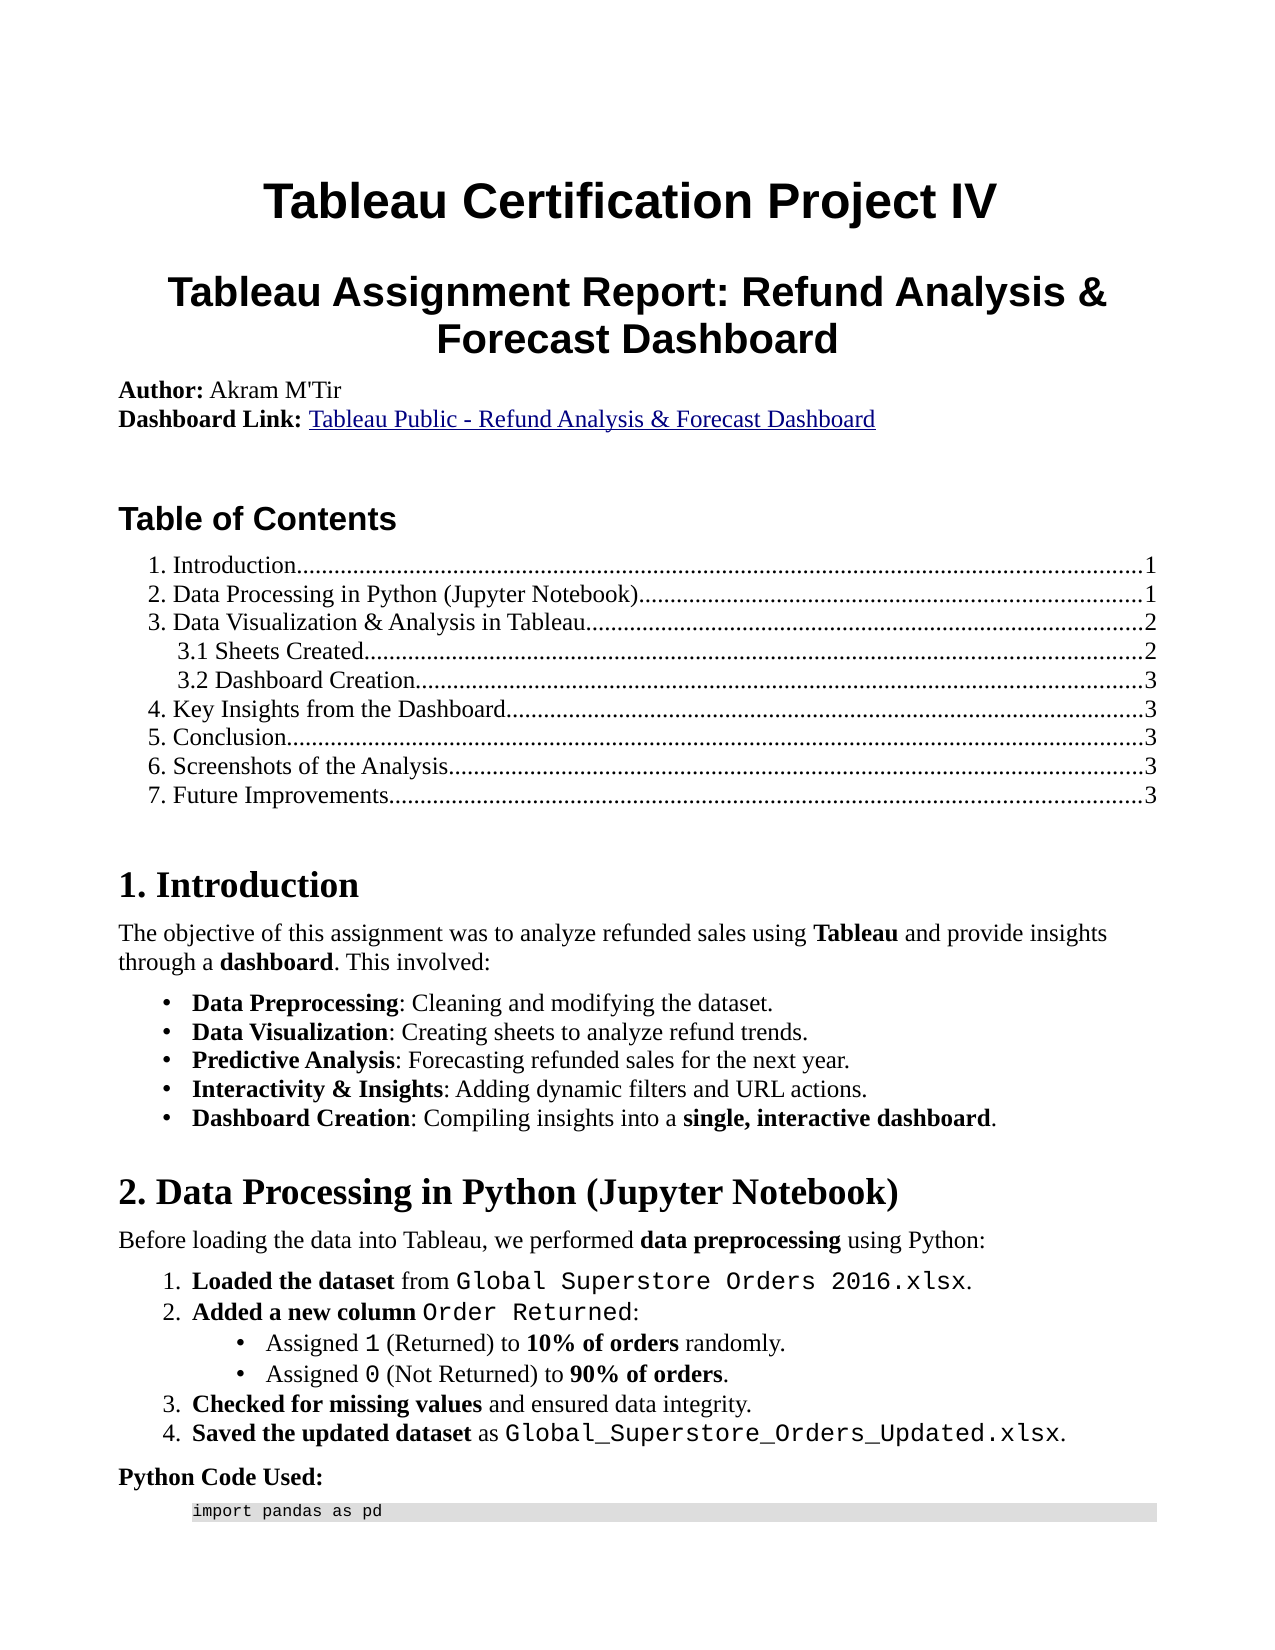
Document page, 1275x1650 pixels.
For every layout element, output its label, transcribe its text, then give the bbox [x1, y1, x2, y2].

text The objective of this assignment was to analyze refunded sales using Tableau and provide insights through a dashboard. This involved: [118, 918, 1157, 976]
text Python Code Used: [118, 1462, 1157, 1490]
subtitle 2. Data Processing in Python (Jupyter Notebook) [118, 1169, 1157, 1212]
subtitle Tableau Certification Project IV [118, 172, 1157, 229]
text 3.2 Dashboard Creation 3 [177, 665, 1157, 694]
text 1. Introduction 1 [148, 550, 1157, 579]
list Loaded the dataset from Global Superstore Orders 2016.xlsx. [162, 1266, 1157, 1297]
text 4. Key Insights from the Dashboard 3 [148, 694, 1157, 722]
text 5. Conclusion 3 [148, 722, 1157, 751]
list Data Visualization: Creating sheets to analyze refund trends. [162, 1017, 1157, 1046]
text 3. Data Visualization & Analysis in Tableau 2 [148, 607, 1157, 636]
text Before loading the data into Tableau, we performed data preprocessing using Python: [118, 1225, 1157, 1254]
text 6. Screenshots of the Analysis 3 [148, 751, 1157, 780]
list Checked for missing values and ensured data integrity. [162, 1389, 1157, 1418]
list Predictive Analysis: Forecasting refunded sales for the next year. [162, 1046, 1157, 1074]
list Interactivity & Insights: Adding dynamic filters and URL actions. [162, 1074, 1157, 1103]
list Dashboard Creation: Compiling insights into a single, interactive dashboard. [162, 1103, 1157, 1132]
subtitle Table of Contents [118, 499, 1157, 537]
list Assigned 1 (Returned) to 10% of orders randomly. [236, 1328, 1157, 1359]
text import pandas as pd [192, 1503, 1157, 1522]
list Added a new column Order Returned: [162, 1297, 1157, 1328]
list Assigned 0 (Not Returned) to 90% of orders. [236, 1359, 1157, 1389]
list Saved the updated dataset as Global_Superstore_Orders_Updated.xlsx. [162, 1418, 1157, 1449]
subtitle 1. Introduction [118, 862, 1157, 906]
text 3.1 Sheets Created 2 [177, 636, 1157, 665]
text 7. Future Improvements 3 [148, 780, 1157, 809]
list Data Preprocessing: Cleaning and modifying the dataset. [162, 988, 1157, 1017]
text Author: Akram M'Tir Dashboard Link: Tableau Public - Refund Analysis & Forecast Dashboard [118, 375, 1157, 433]
subtitle Tableau Assignment Report: Refund Analysis & Forecast Dashboard [118, 267, 1157, 363]
text 2. Data Processing in Python (Jupyter Notebook) 1 [148, 579, 1157, 607]
